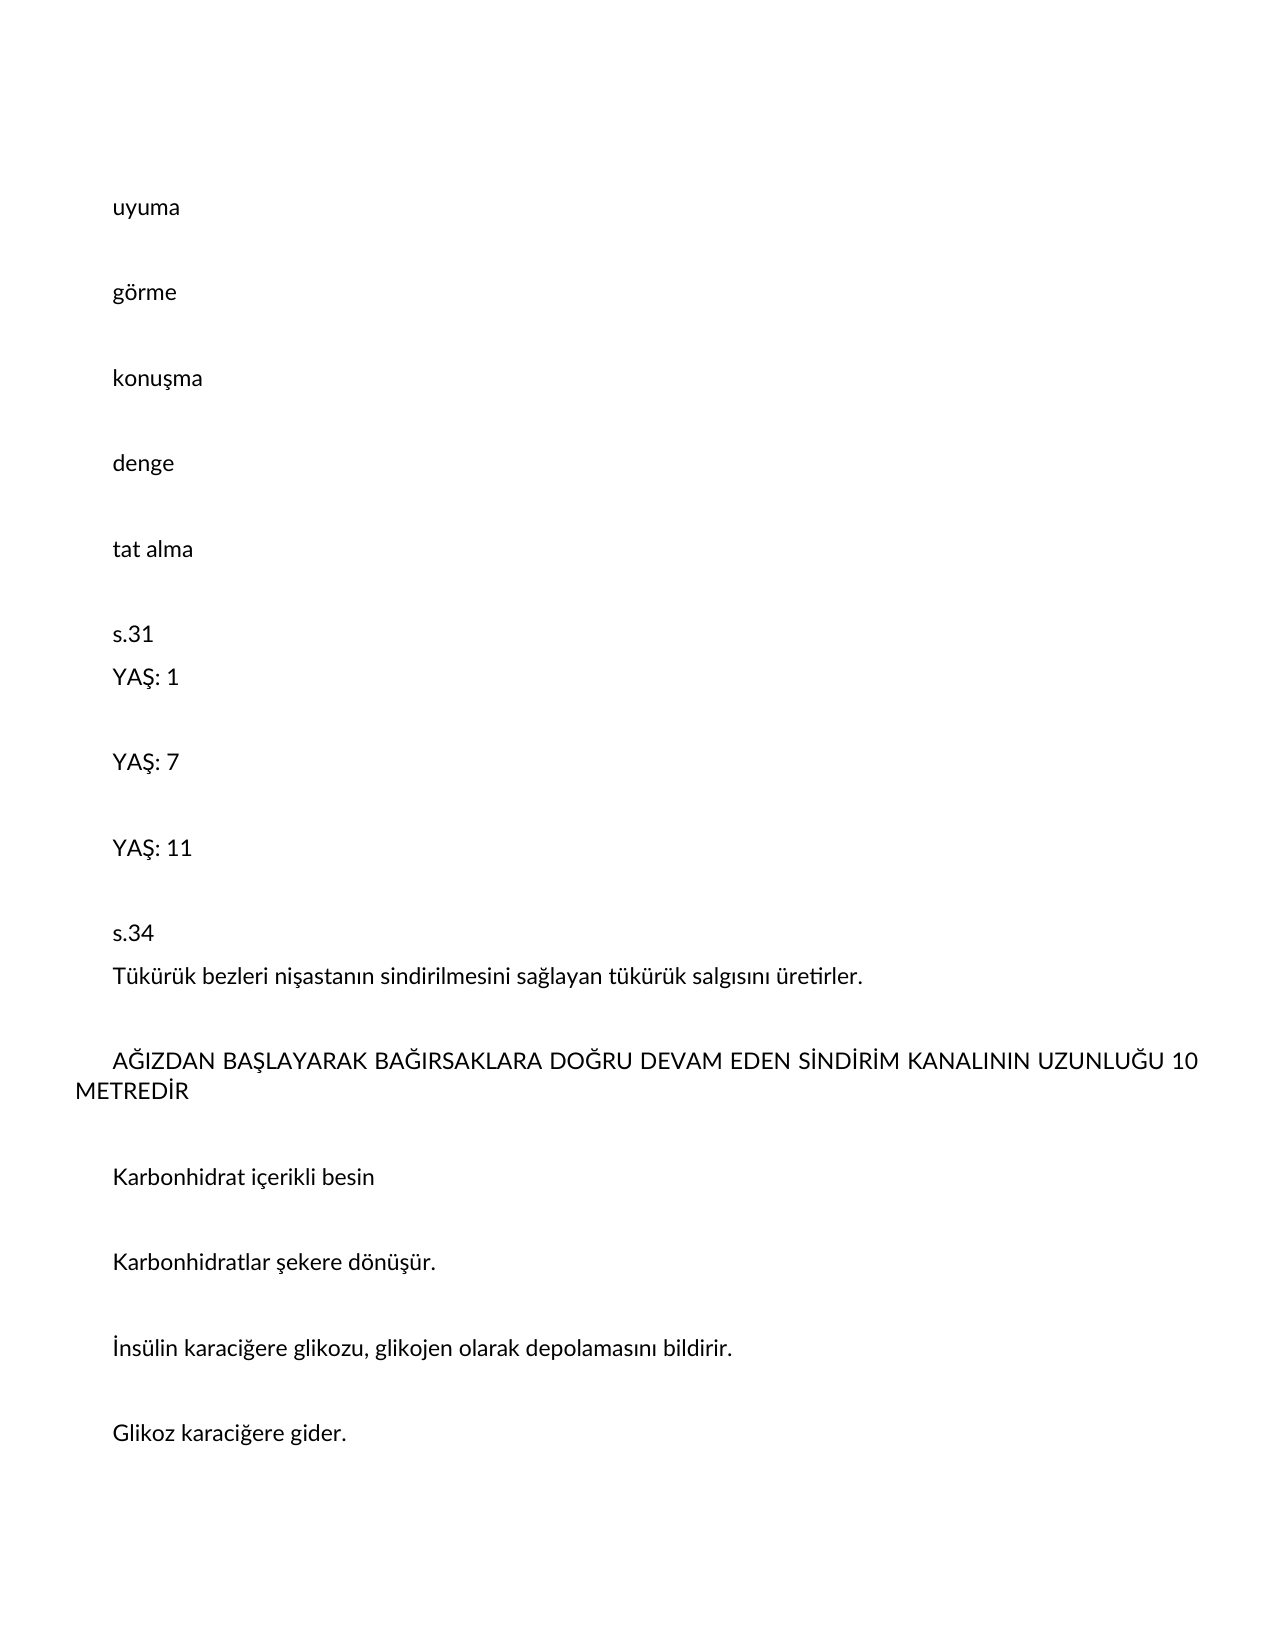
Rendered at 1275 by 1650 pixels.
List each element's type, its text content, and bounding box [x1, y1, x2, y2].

text uyuma [75, 193, 1200, 220]
text denge [75, 449, 1200, 476]
text s.34 [75, 919, 1200, 946]
text Karbonhidrat içerikli besin [75, 1162, 1200, 1190]
text YAŞ: 7 [75, 748, 1200, 775]
text Tükürük bezleri nişastanın sindirilmesini sağlayan tükürük salgısını üretirler. [75, 961, 1200, 989]
text Karbonhidratlar şekere dönüşür. [75, 1248, 1200, 1275]
text YAŞ: 11 [75, 833, 1200, 861]
text tat alma [75, 534, 1200, 562]
text AĞIZDAN BAŞLAYARAK BAĞIRSAKLARA DOĞRU DEVAM EDEN SİNDİRİM KANALININ UZUNLUĞU 10 METREDİR [75, 1047, 1200, 1104]
text s.31 [75, 620, 1200, 647]
text Glikoz karaciğere gider. [75, 1419, 1200, 1446]
text konuşma [75, 363, 1200, 391]
text İnsülin karaciğere glikozu, glikojen olarak depolamasını bildirir. [75, 1333, 1200, 1361]
text YAŞ: 1 [75, 662, 1200, 690]
text görme [75, 278, 1200, 306]
